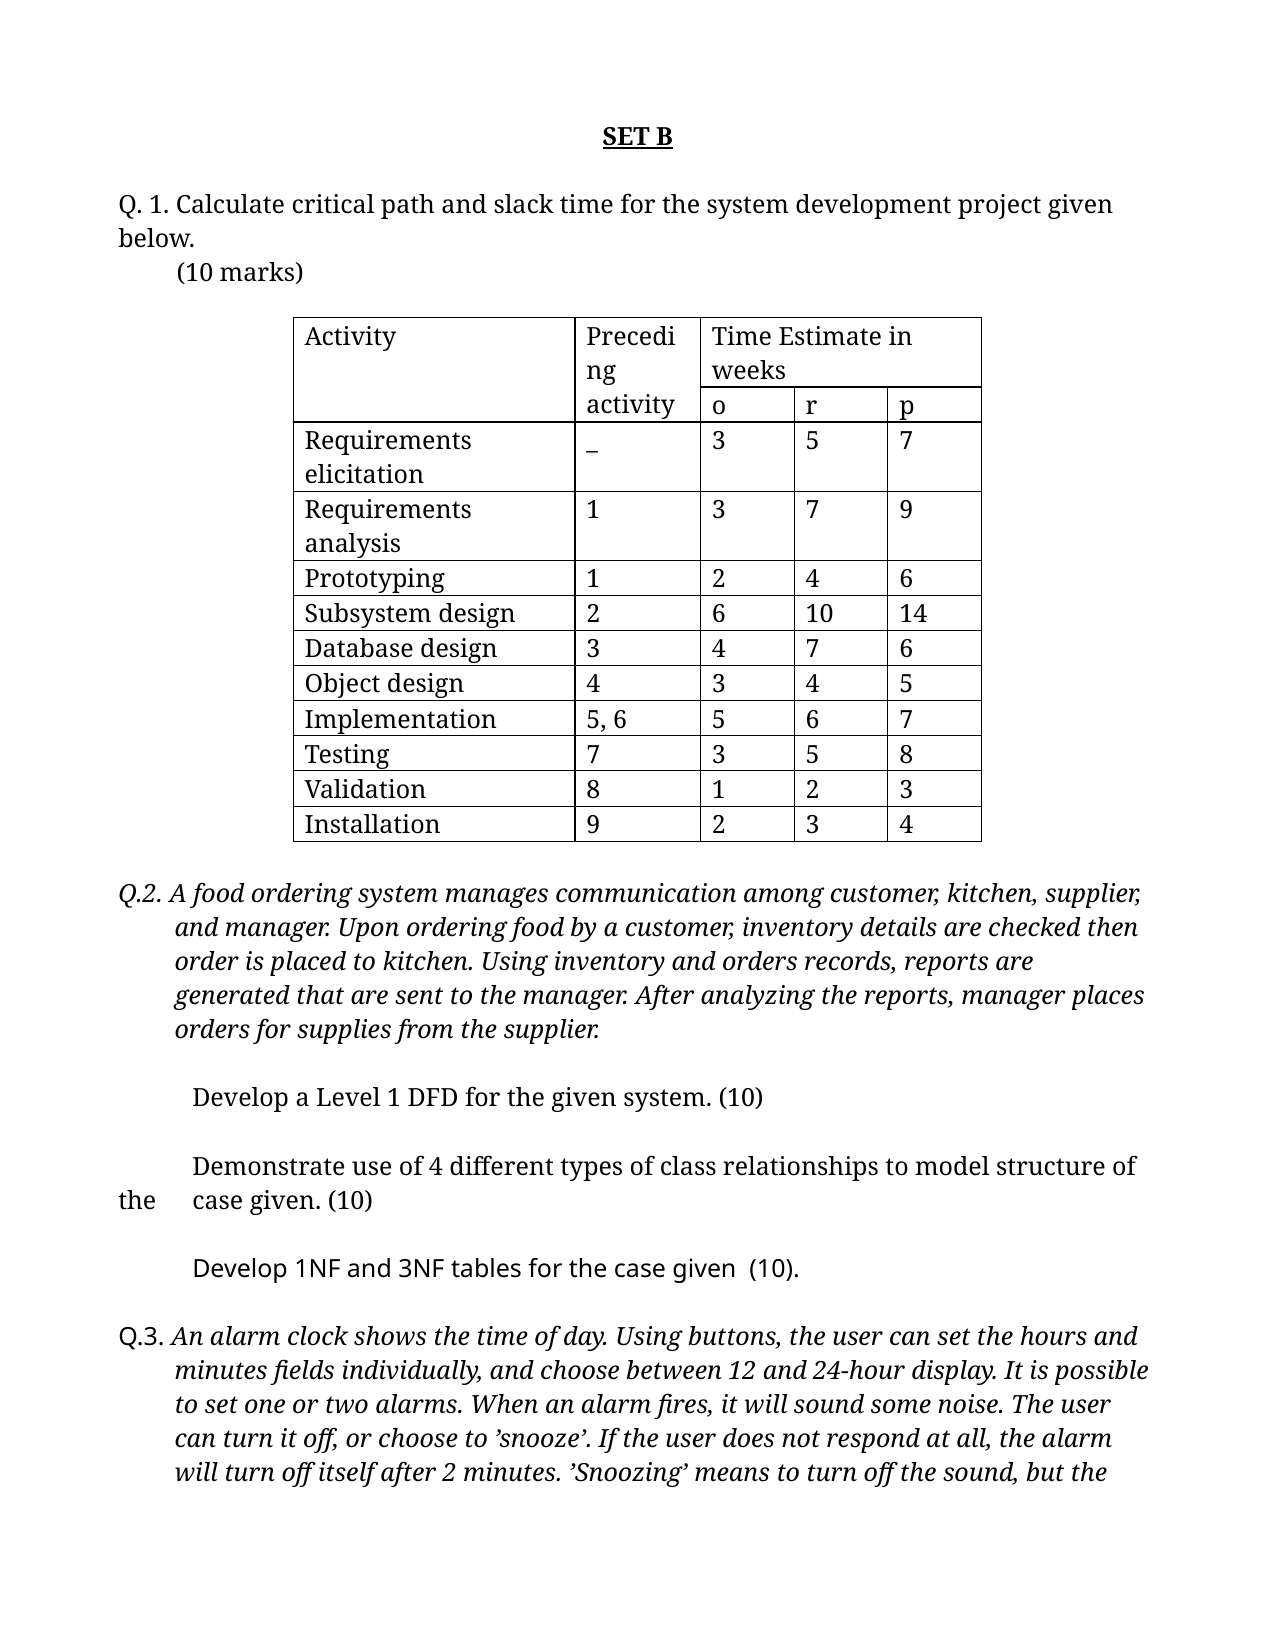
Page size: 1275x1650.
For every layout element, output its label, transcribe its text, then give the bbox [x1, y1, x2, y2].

table_cell 7 [795, 631, 887, 665]
table_cell Database design [294, 631, 574, 665]
table_cell 1 [576, 561, 700, 595]
table_cell 5, 6 [576, 701, 700, 735]
text (10 marks) [118, 254, 1157, 288]
table_cell 8 [576, 771, 700, 806]
table_cell 2 [701, 561, 794, 595]
table_cell 14 [888, 596, 981, 630]
table_cell Installation [294, 807, 574, 841]
table_cell 3 [888, 771, 981, 806]
table_cell Testing [294, 736, 574, 770]
table_cell o [701, 388, 794, 421]
table_cell 7 [795, 492, 887, 560]
table_header Activity [294, 318, 574, 421]
table_cell 2 [701, 807, 794, 841]
table_cell 6 [888, 561, 981, 595]
table_cell 3 [701, 492, 794, 560]
table_cell 7 [576, 736, 700, 770]
table_cell 4 [701, 631, 794, 665]
table_cell 1 [701, 771, 794, 806]
table_cell 5 [888, 666, 981, 700]
table_cell 9 [576, 807, 700, 841]
table_cell 10 [795, 596, 887, 630]
table_cell Requirements elicitation [294, 423, 574, 491]
table_cell 6 [701, 596, 794, 630]
table_cell 1 [576, 492, 700, 560]
text SET B [118, 118, 1157, 152]
table_cell 8 [888, 736, 981, 770]
table_cell 2 [576, 596, 700, 630]
table_cell 5 [795, 736, 887, 770]
table_cell 4 [576, 666, 700, 700]
text Develop a Level 1 DFD for the given system. (10) [118, 1080, 1157, 1114]
table_cell Object design [294, 666, 574, 700]
table_cell 3 [701, 666, 794, 700]
table_header Time Estimate in weeks [701, 318, 981, 386]
table_cell 3 [576, 631, 700, 665]
table_cell p [888, 388, 981, 421]
table_cell Subsystem design [294, 596, 574, 630]
table_cell 9 [888, 492, 981, 560]
table_cell 6 [888, 631, 981, 665]
text Develop 1NF and 3NF tables for the case given (10). [118, 1250, 1157, 1284]
table_cell Prototyping [294, 561, 574, 595]
table_cell 3 [795, 807, 887, 841]
text Demonstrate use of 4 different types of class relationships to model structure of the case given. (10) [118, 1148, 1157, 1216]
table_cell 3 [701, 736, 794, 770]
table_cell Requirements analysis [294, 492, 574, 560]
table_cell r [795, 388, 887, 421]
table_header Preceding activity [576, 318, 700, 421]
table_cell 5 [795, 423, 887, 491]
table_cell 4 [888, 807, 981, 841]
text Q. 1. Calculate critical path and slack time for the system development project given below. [118, 186, 1157, 254]
table_cell 7 [888, 701, 981, 735]
table_cell _ [576, 423, 700, 491]
table_cell Implementation [294, 701, 574, 735]
table_cell 3 [701, 423, 794, 491]
table_cell 5 [701, 701, 794, 735]
text Q.2. A food ordering system manages communication among customer, kitchen, supplier, and manager. Upon ordering food by a customer, inventory details are checked then order is placed to kitchen. Using inventory and orders records, reports are generated that are sent to the manager. After analyzing the reports, manager places orders for supplies from the supplier. [118, 876, 1157, 1046]
table_cell 6 [795, 701, 887, 735]
table_cell 4 [795, 561, 887, 595]
table_cell 2 [795, 771, 887, 806]
text Q.3. An alarm clock shows the time of day. Using buttons, the user can set the hours and minutes fields individually, and choose between 12 and 24-hour display. It is possible to set one or two alarms. When an alarm fires, it will sound some noise. The user can turn it off, or choose to ’snooze’. If the user does not respond at all, the alarm will turn off itself after 2 minutes. ’Snoozing’ means to turn off the sound, but the [118, 1318, 1157, 1489]
table_cell Validation [294, 771, 574, 806]
table_cell 7 [888, 423, 981, 491]
table_cell 4 [795, 666, 887, 700]
